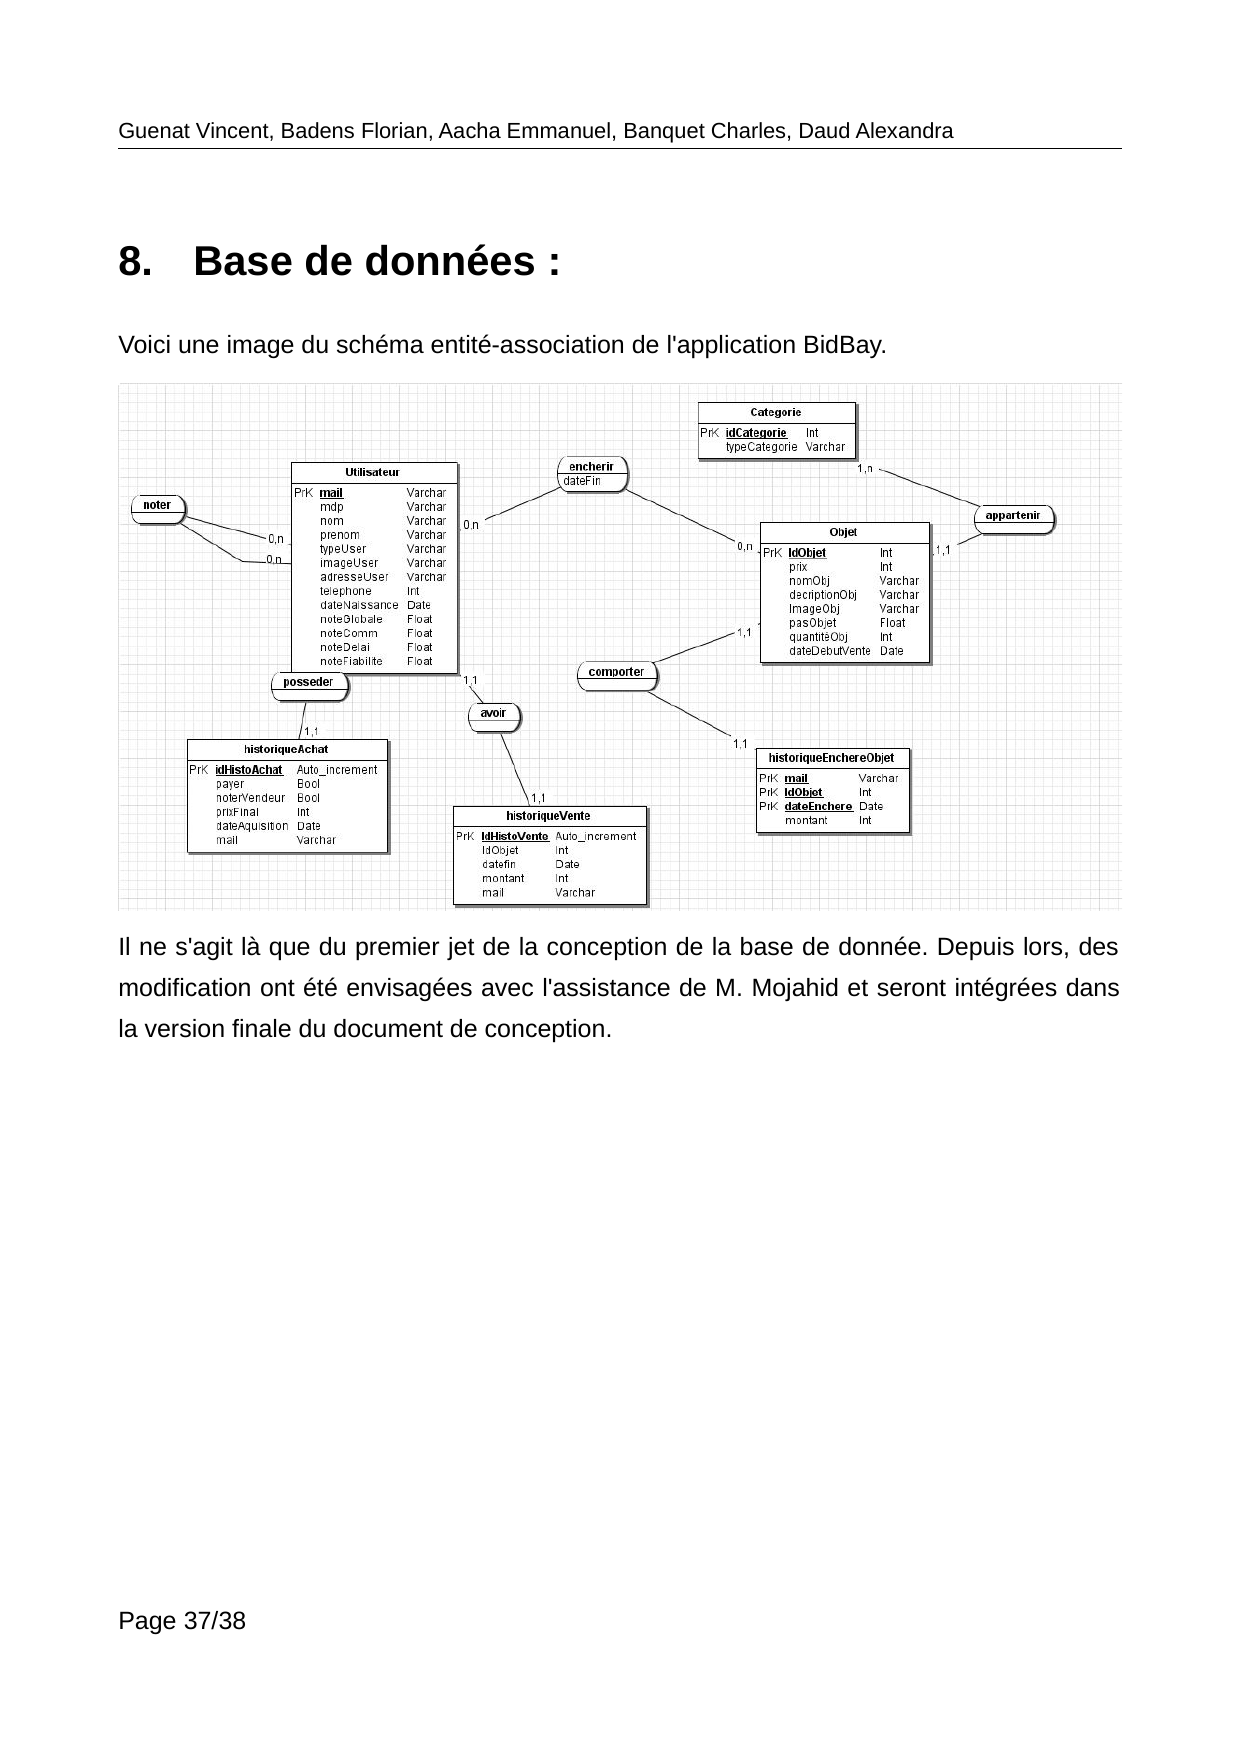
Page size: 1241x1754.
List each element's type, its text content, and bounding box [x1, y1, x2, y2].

subtitle Base de données : [118, 236, 1122, 284]
text Il ne s'agit là que du premier jet de la conception de la base de donnée. Depuis lors, des modification ont été envisagées avec l'assistance de M. Mojahid et seront intégrées dans la version finale du document de conception. [118, 911, 1122, 1046]
picture [118, 383, 1123, 911]
text Voici une image du schéma entité-association de l'application BidBay. [118, 320, 1122, 361]
